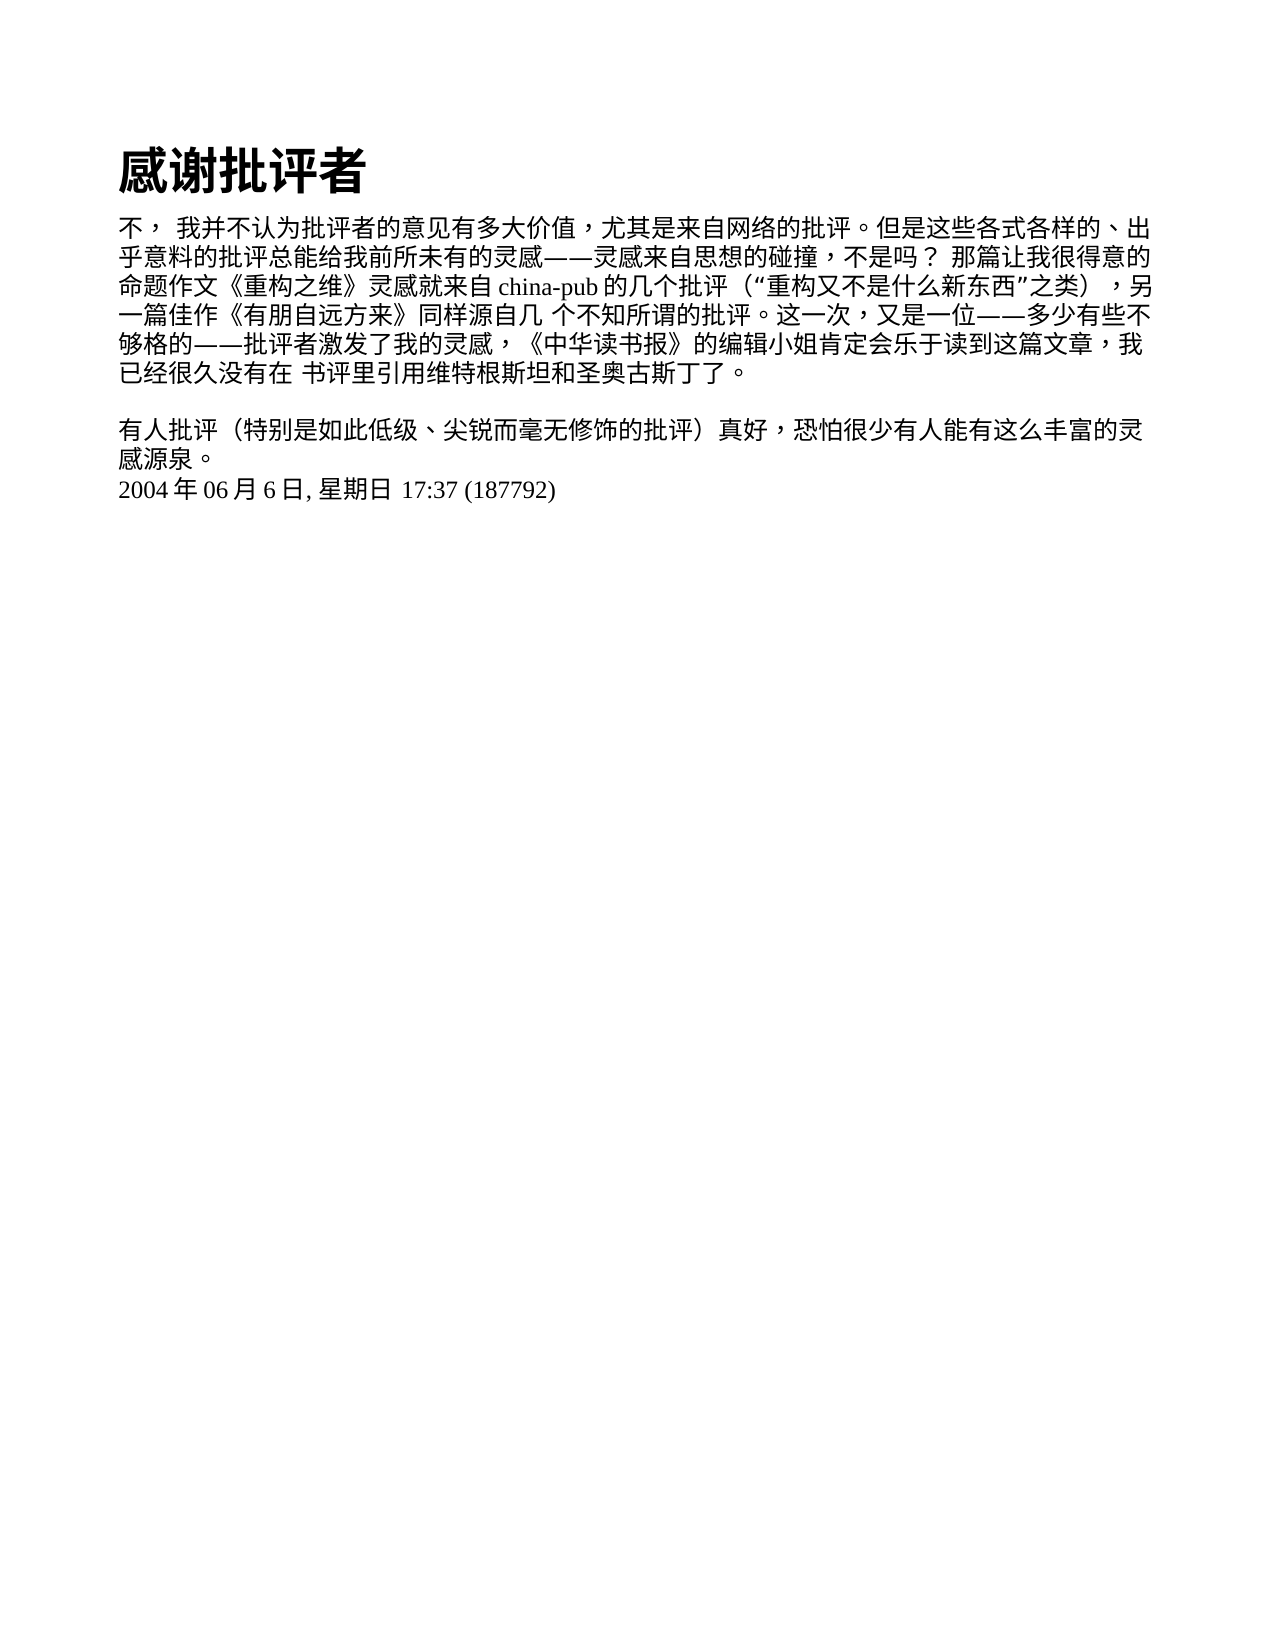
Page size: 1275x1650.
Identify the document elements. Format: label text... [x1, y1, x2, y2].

subtitle 感谢批评者 [118, 143, 1157, 201]
text 不， 我并不认为批评者的意见有多大价值，尤其是来自网络的批评。但是这些各式各样的、出乎意料的批评总能给我前所未有的灵感——灵感来自思想的碰撞，不是吗？ 那篇让我很得意的命题作文《重构之维》灵感就来自china-pub的几个批评（“重构又不是什么新东西”之类），另一篇佳作《有朋自远方来》同样源自几 个不知所谓的批评。这一次，又是一位——多少有些不够格的——批评者激发了我的灵感，《中华读书报》的编辑小姐肯定会乐于读到这篇文章，我已经很久没有在 书评里引用维特根斯坦和圣奥古斯丁了。 [118, 214, 1157, 389]
text 2004年06月6日, 星期日 17:37 (187792) [118, 475, 1157, 504]
text 有人批评（特别是如此低级、尖锐而毫无修饰的批评）真好，恐怕很少有人能有这么丰富的灵感源泉。 [118, 417, 1157, 475]
